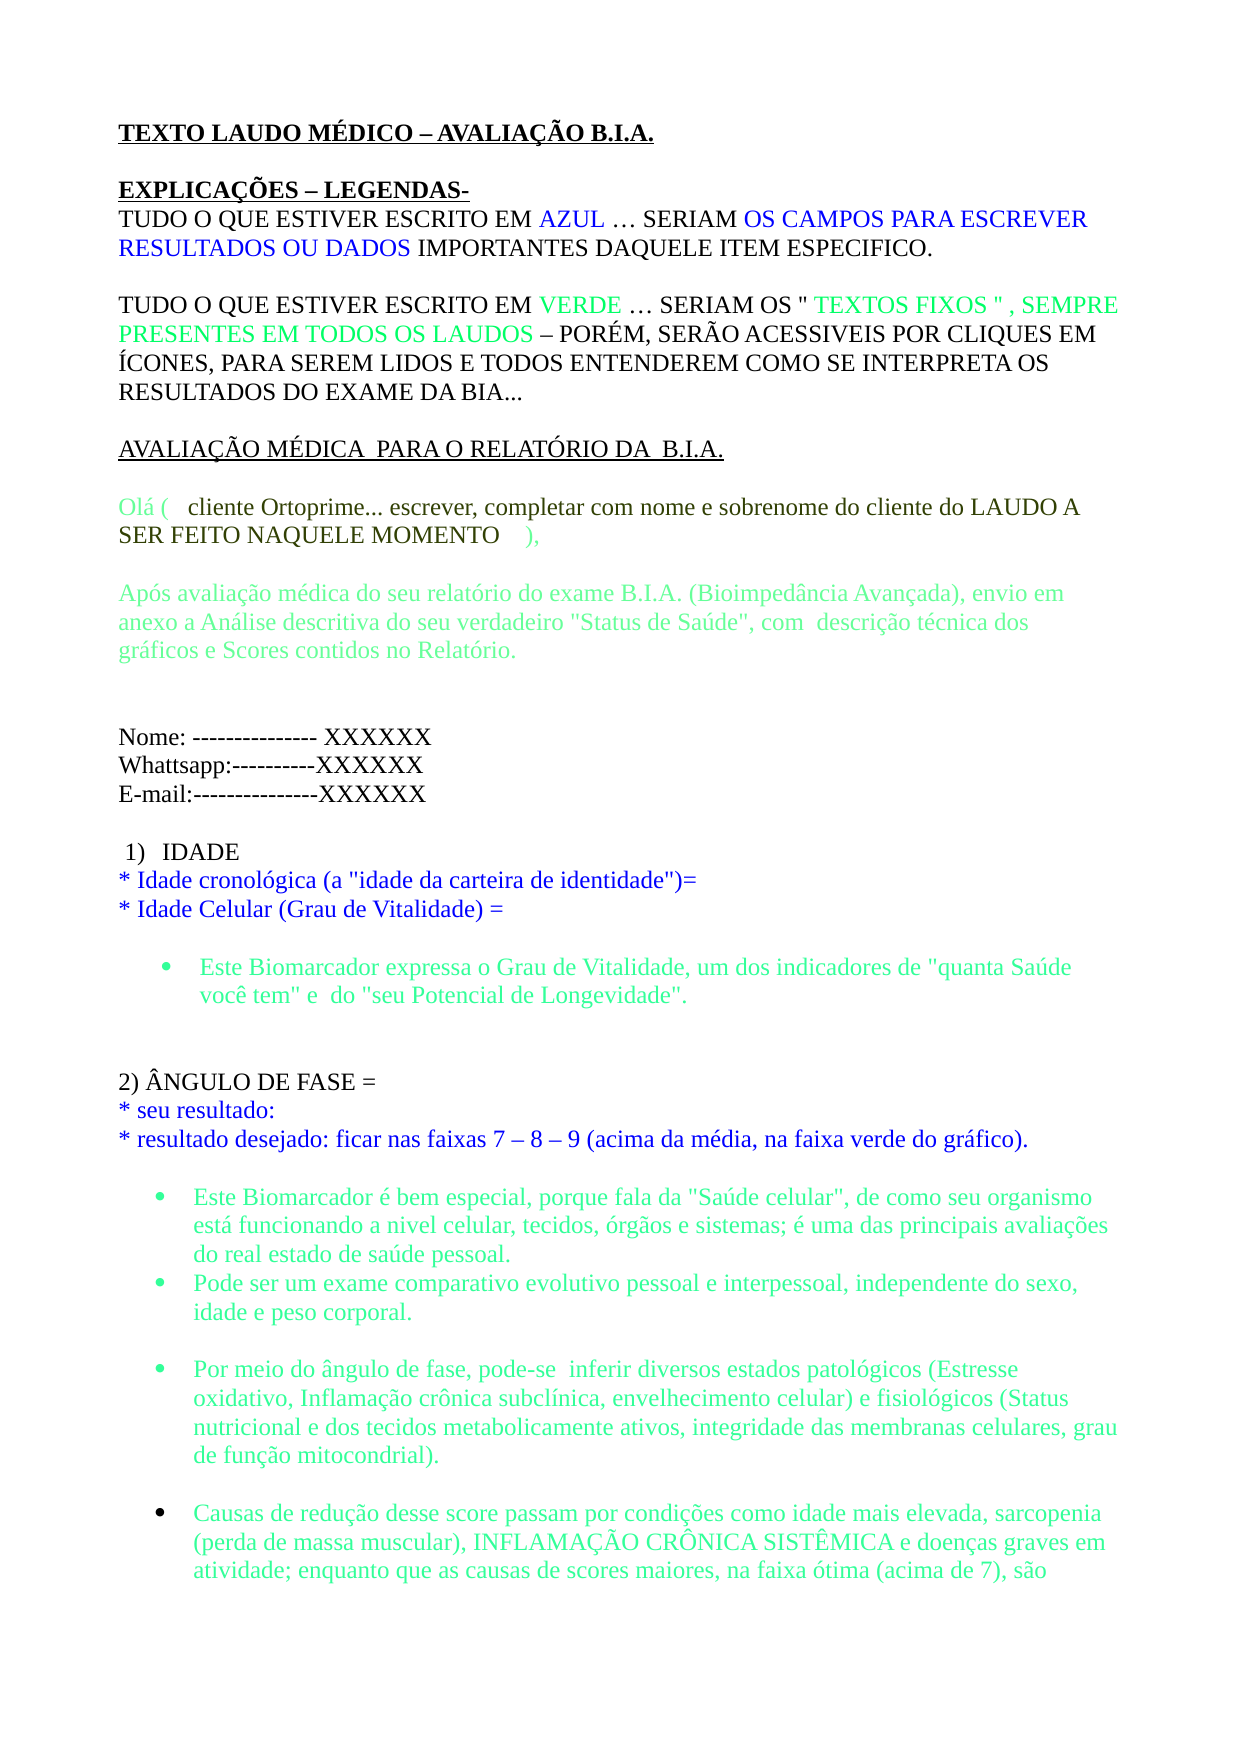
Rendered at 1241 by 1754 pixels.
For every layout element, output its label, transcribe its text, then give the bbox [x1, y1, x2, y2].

text * resultado desejado: ficar nas faixas 7 – 8 – 9 (acima da média, na faixa verde do gráfico). [118, 1124, 1122, 1153]
text 2) ÂNGULO DE FASE = [118, 1067, 1122, 1096]
list IDADE [124, 837, 1122, 866]
text E-mail:---------------XXXXXX [118, 779, 1122, 808]
text EXPLICAÇÕES – LEGENDAS- [118, 176, 1122, 204]
text Nome: --------------- XXXXXX [118, 722, 1122, 751]
list Este Biomarcador expressa o Grau de Vitalidade, um dos indicadores de "quanta Saúde você tem" e do "seu Potencial de Longevidade". [162, 952, 1122, 1009]
text * Idade Celular (Grau de Vitalidade) = [118, 894, 1122, 923]
list Este Biomarcador é bem especial, porque fala da "Saúde celular", de como seu organismo está funcionando a nivel celular, tecidos, órgãos e sistemas; é uma das principais avaliações do real estado de saúde pessoal. [156, 1182, 1122, 1268]
list Pode ser um exame comparativo evolutivo pessoal e interpessoal, independente do sexo, idade e peso corporal. [156, 1268, 1122, 1326]
list Por meio do ângulo de fase, pode-se inferir diversos estados patológicos (Estresse oxidativo, Inflamação crônica subclínica, envelhecimento celular) e fisiológicos (Status nutricional e dos tecidos metabolicamente ativos, integridade das membranas celulares, grau de função mitocondrial). [156, 1354, 1122, 1469]
list Causas de redução desse score passam por condições como idade mais elevada, sarcopenia (perda de massa muscular), INFLAMAÇÃO CRÔNICA SISTÊMICA e doenças graves em atividade; enquanto que as causas de scores maiores, na faixa ótima (acima de 7), são [156, 1498, 1122, 1584]
text TEXTO LAUDO MÉDICO – AVALIAÇÃO B.I.A. [118, 118, 1122, 147]
text Whattsapp:----------XXXXXX [118, 751, 1122, 779]
text AVALIAÇÃO MÉDICA PARA O RELATÓRIO DA B.I.A. [118, 434, 1122, 463]
text * Idade cronológica (a "idade da carteira de identidade")= [118, 866, 1122, 894]
text gráficos e Scores contidos no Relatório. [118, 636, 1122, 664]
text Olá ( cliente Ortoprime... escrever, completar com nome e sobrenome do cliente do LAUDO A SER FEITO NAQUELE MOMENTO ), [118, 492, 1122, 549]
text Após avaliação médica do seu relatório do exame B.I.A. (Bioimpedância Avançada), envio em anexo a Análise descritiva do seu verdadeiro "Status de Saúde", com descrição técnica dos [118, 578, 1122, 636]
text TUDO O QUE ESTIVER ESCRITO EM AZUL … SERIAM OS CAMPOS PARA ESCREVER RESULTADOS OU DADOS IMPORTANTES DAQUELE ITEM ESPECIFICO. [118, 204, 1122, 262]
text TUDO O QUE ESTIVER ESCRITO EM VERDE … SERIAM OS '' TEXTOS FIXOS '' , SEMPRE PRESENTES EM TODOS OS LAUDOS – PORÉM, SERÃO ACESSIVEIS POR CLIQUES EM ÍCONES, PARA SEREM LIDOS E TODOS ENTENDEREM COMO SE INTERPRETA OS RESULTADOS DO EXAME DA BIA... [118, 291, 1122, 406]
text * seu resultado: [118, 1096, 1122, 1124]
